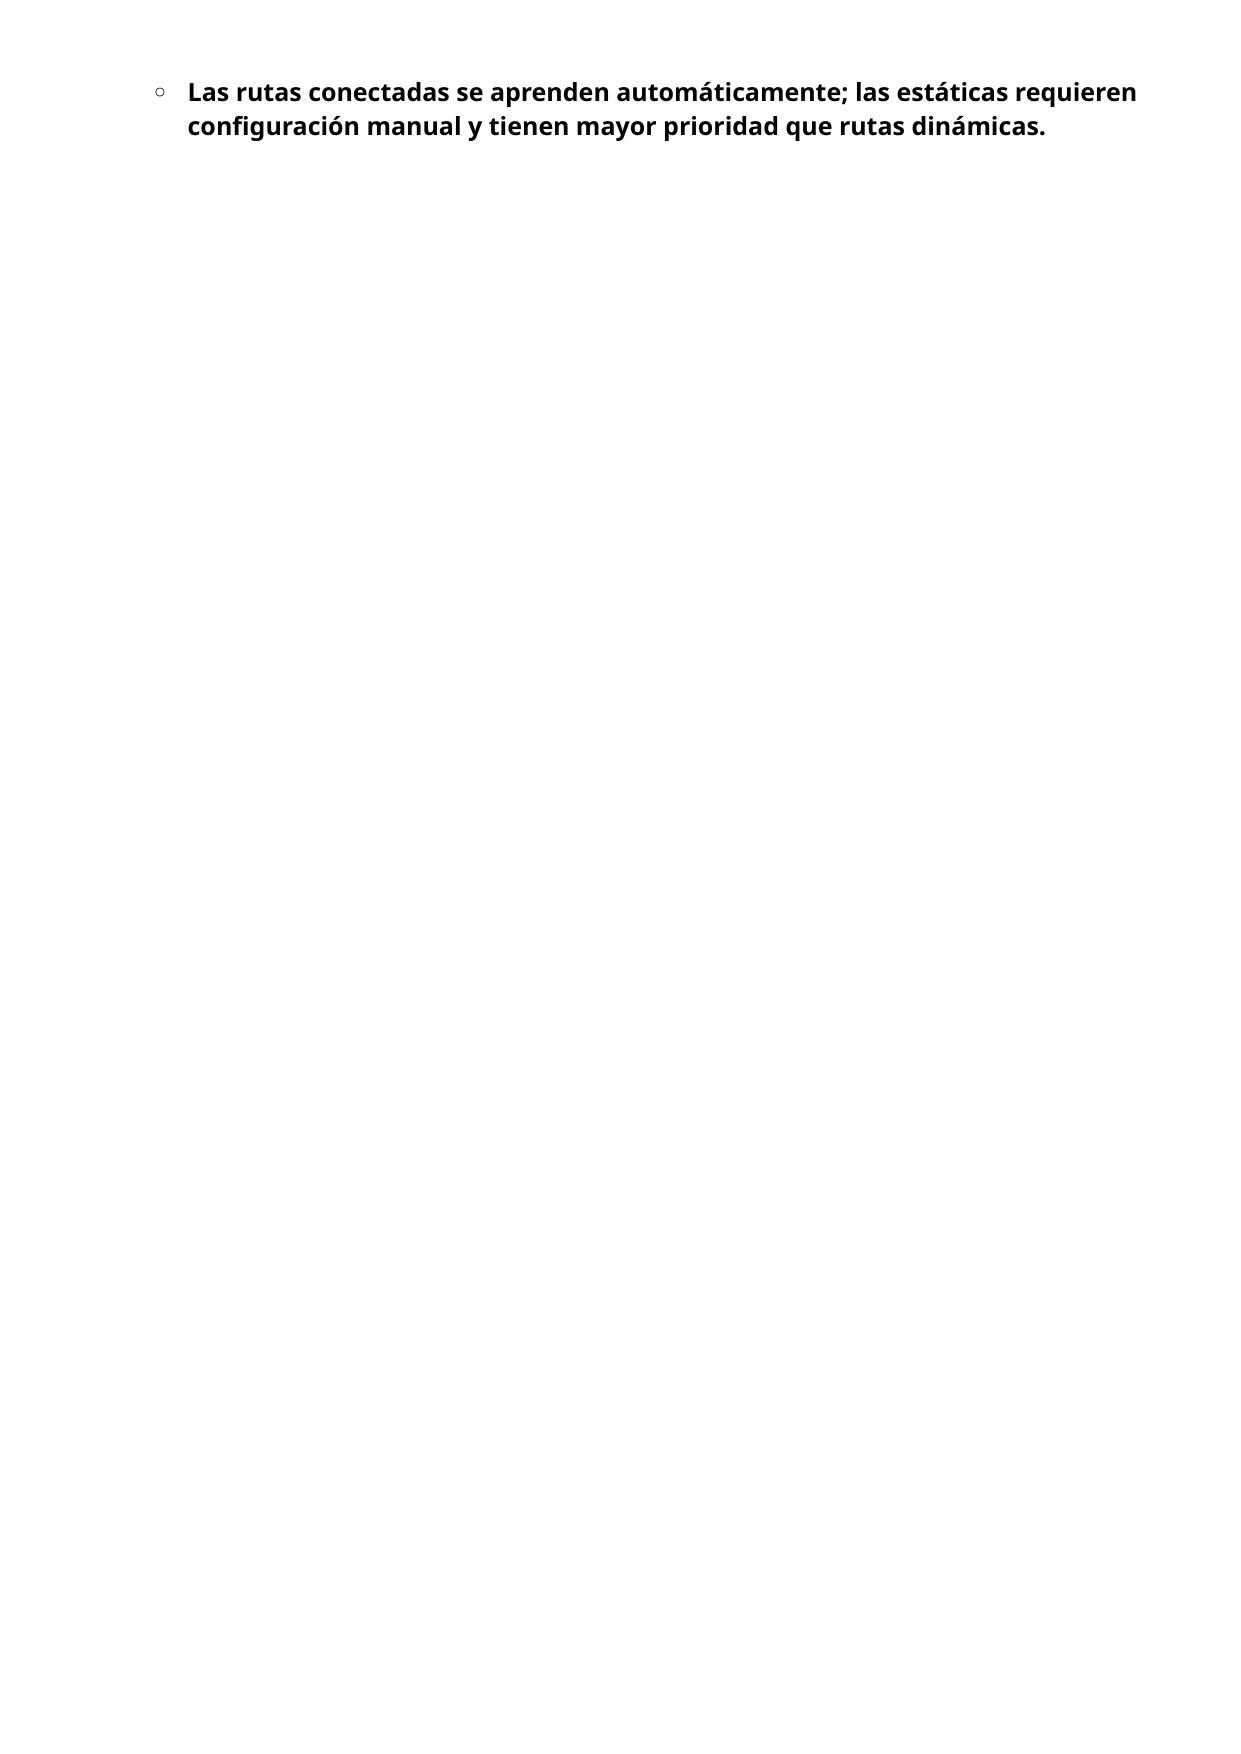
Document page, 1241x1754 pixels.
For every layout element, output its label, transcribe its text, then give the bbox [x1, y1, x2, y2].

list Las rutas conectadas se aprenden automáticamente; las estáticas requieren configuración manual y tienen mayor prioridad que rutas dinámicas. [150, 75, 1165, 143]
